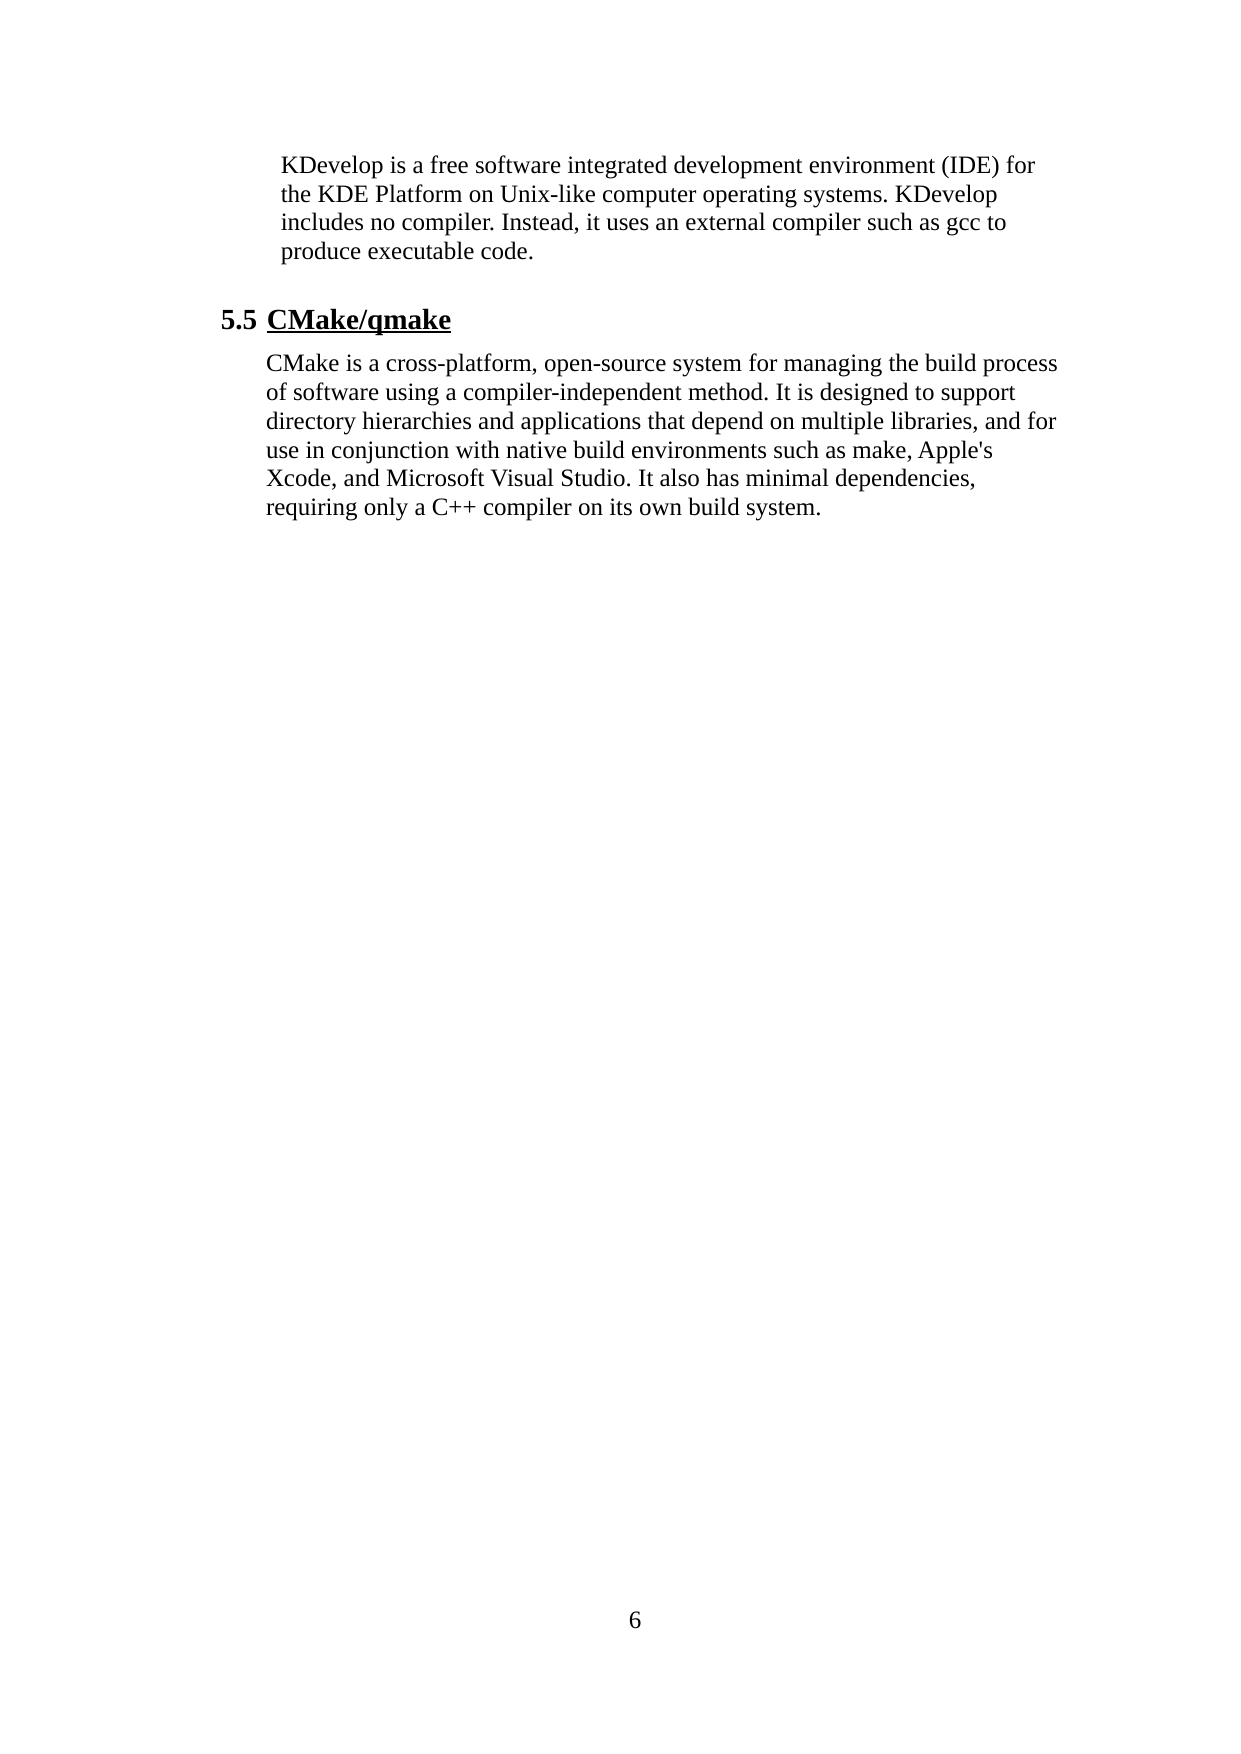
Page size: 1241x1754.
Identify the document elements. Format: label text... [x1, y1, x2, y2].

text CMake is a cross-platform, open-source system for managing the build process of software using a compiler-independent method. It is designed to support directory hierarchies and applications that depend on multiple libraries, and for use in conjunction with native build environments such as make, Apple's Xcode, and Microsoft Visual Studio. It also has minimal dependencies, requiring only a C++ compiler on its own build system. [266, 348, 1063, 521]
subtitle CMake/qmake [221, 302, 1063, 336]
text KDevelop is a free software integrated development environment (IDE) for the KDE Platform on Unix-like computer operating systems. KDevelop includes no compiler. Instead, it uses an external compiler such as gcc to produce executable code. [221, 150, 1063, 265]
